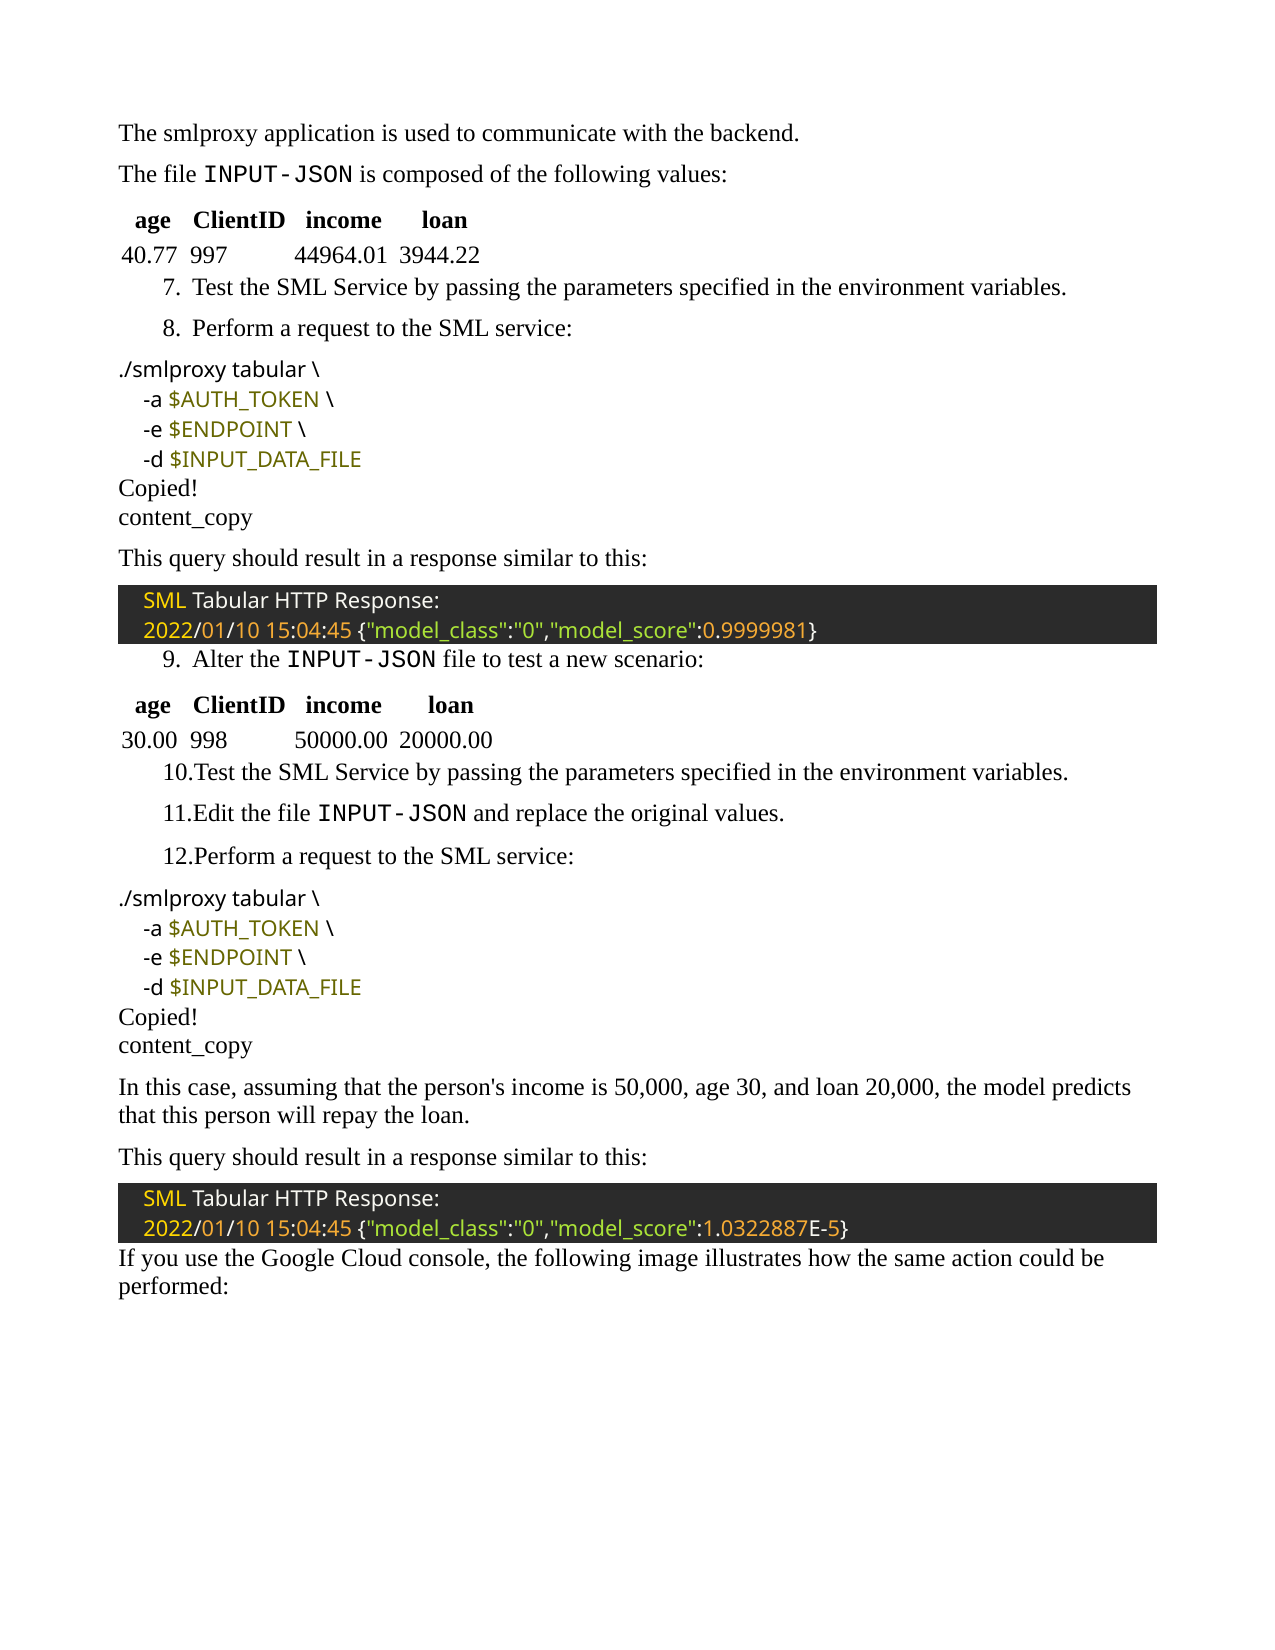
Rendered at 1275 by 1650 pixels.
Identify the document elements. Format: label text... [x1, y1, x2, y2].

text The file INPUT-JSON is composed of the following values: [118, 159, 1157, 190]
text In this case, assuming that the person's income is 50,000, age 30, and loan 20,000, the model predicts that this person will repay the loan. [118, 1072, 1157, 1129]
table_header income [291, 203, 396, 237]
list Test the SML Service by passing the parameters specified in the environment variables. [162, 757, 1157, 786]
table_header age [118, 203, 187, 237]
table_header income [291, 688, 396, 722]
text 2022/01/10 15:04:45 {"model_class":"0","model_score":0.9999981} [118, 614, 1157, 644]
text -a $AUTH_TOKEN \ [118, 912, 1157, 942]
table_cell 30.00 [118, 722, 187, 757]
table_cell 50000.00 [291, 722, 396, 757]
table_cell 997 [187, 237, 291, 272]
text This query should result in a response similar to this: [118, 1142, 1157, 1171]
text ./smlproxy tabular \ [118, 354, 1157, 384]
text If you use the Google Cloud console, the following image illustrates how the same action could be performed: [118, 1243, 1157, 1300]
text content_copy [118, 502, 1157, 531]
table_cell 998 [187, 722, 291, 757]
text The smlproxy application is used to communicate with the backend. [118, 118, 1157, 147]
table_header ClientID [187, 203, 291, 237]
table_header ClientID [187, 688, 291, 722]
table_header loan [396, 688, 505, 722]
table_cell 3944.22 [396, 237, 493, 272]
table_cell 40.77 [118, 237, 187, 272]
text content_copy [118, 1031, 1157, 1059]
list Perform a request to the SML service: [162, 841, 1157, 870]
text Copied! [118, 473, 1144, 502]
table_header age [118, 688, 187, 722]
text Copied! [118, 1002, 1144, 1031]
text -e $ENDPOINT \ [118, 414, 1157, 444]
text This query should result in a response similar to this: [118, 543, 1157, 572]
text -e $ENDPOINT \ [118, 942, 1157, 972]
list Alter the INPUT-JSON file to test a new scenario: [162, 644, 1157, 675]
text -a $AUTH_TOKEN \ [118, 384, 1157, 414]
text -d $INPUT_DATA_FILE [118, 972, 1157, 1002]
text SML Tabular HTTP Response: [118, 585, 1157, 614]
table_header loan [396, 203, 493, 237]
list Perform a request to the SML service: [162, 313, 1157, 342]
text ./smlproxy tabular \ [118, 883, 1157, 912]
text SML Tabular HTTP Response: [118, 1183, 1157, 1213]
list Edit the file INPUT-JSON and replace the original values. [162, 798, 1157, 829]
text 2022/01/10 15:04:45 {"model_class":"0","model_score":1.0322887E-5} [118, 1213, 1157, 1243]
list Test the SML Service by passing the parameters specified in the environment variables. [162, 272, 1157, 301]
text -d $INPUT_DATA_FILE [118, 444, 1157, 473]
table_cell 44964.01 [291, 237, 396, 272]
table_cell 20000.00 [396, 722, 505, 757]
